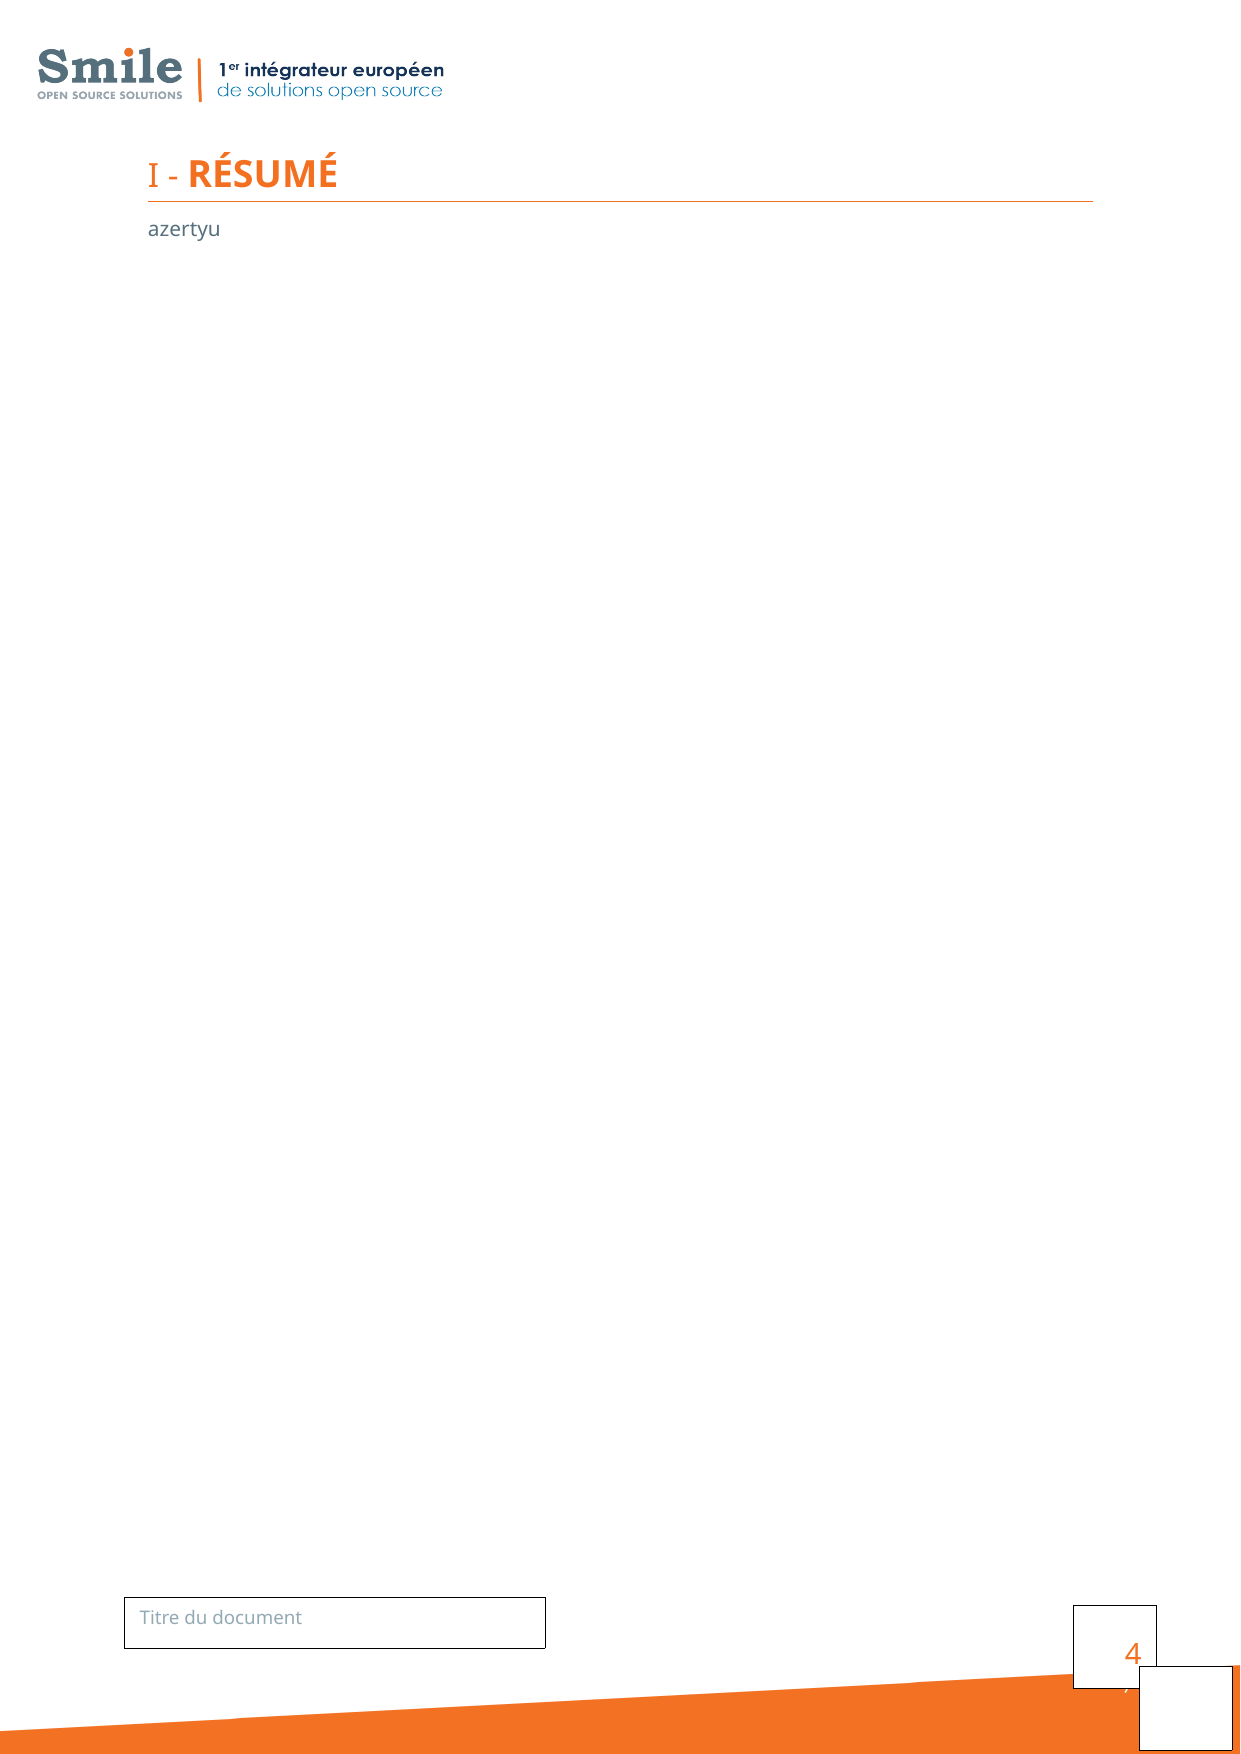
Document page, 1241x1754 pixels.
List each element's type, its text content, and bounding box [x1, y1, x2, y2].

picture [0, 1611, 1241, 1754]
text azertyu [148, 214, 1093, 242]
subtitle Résumé [148, 148, 1093, 201]
picture [0, 5, 1241, 146]
